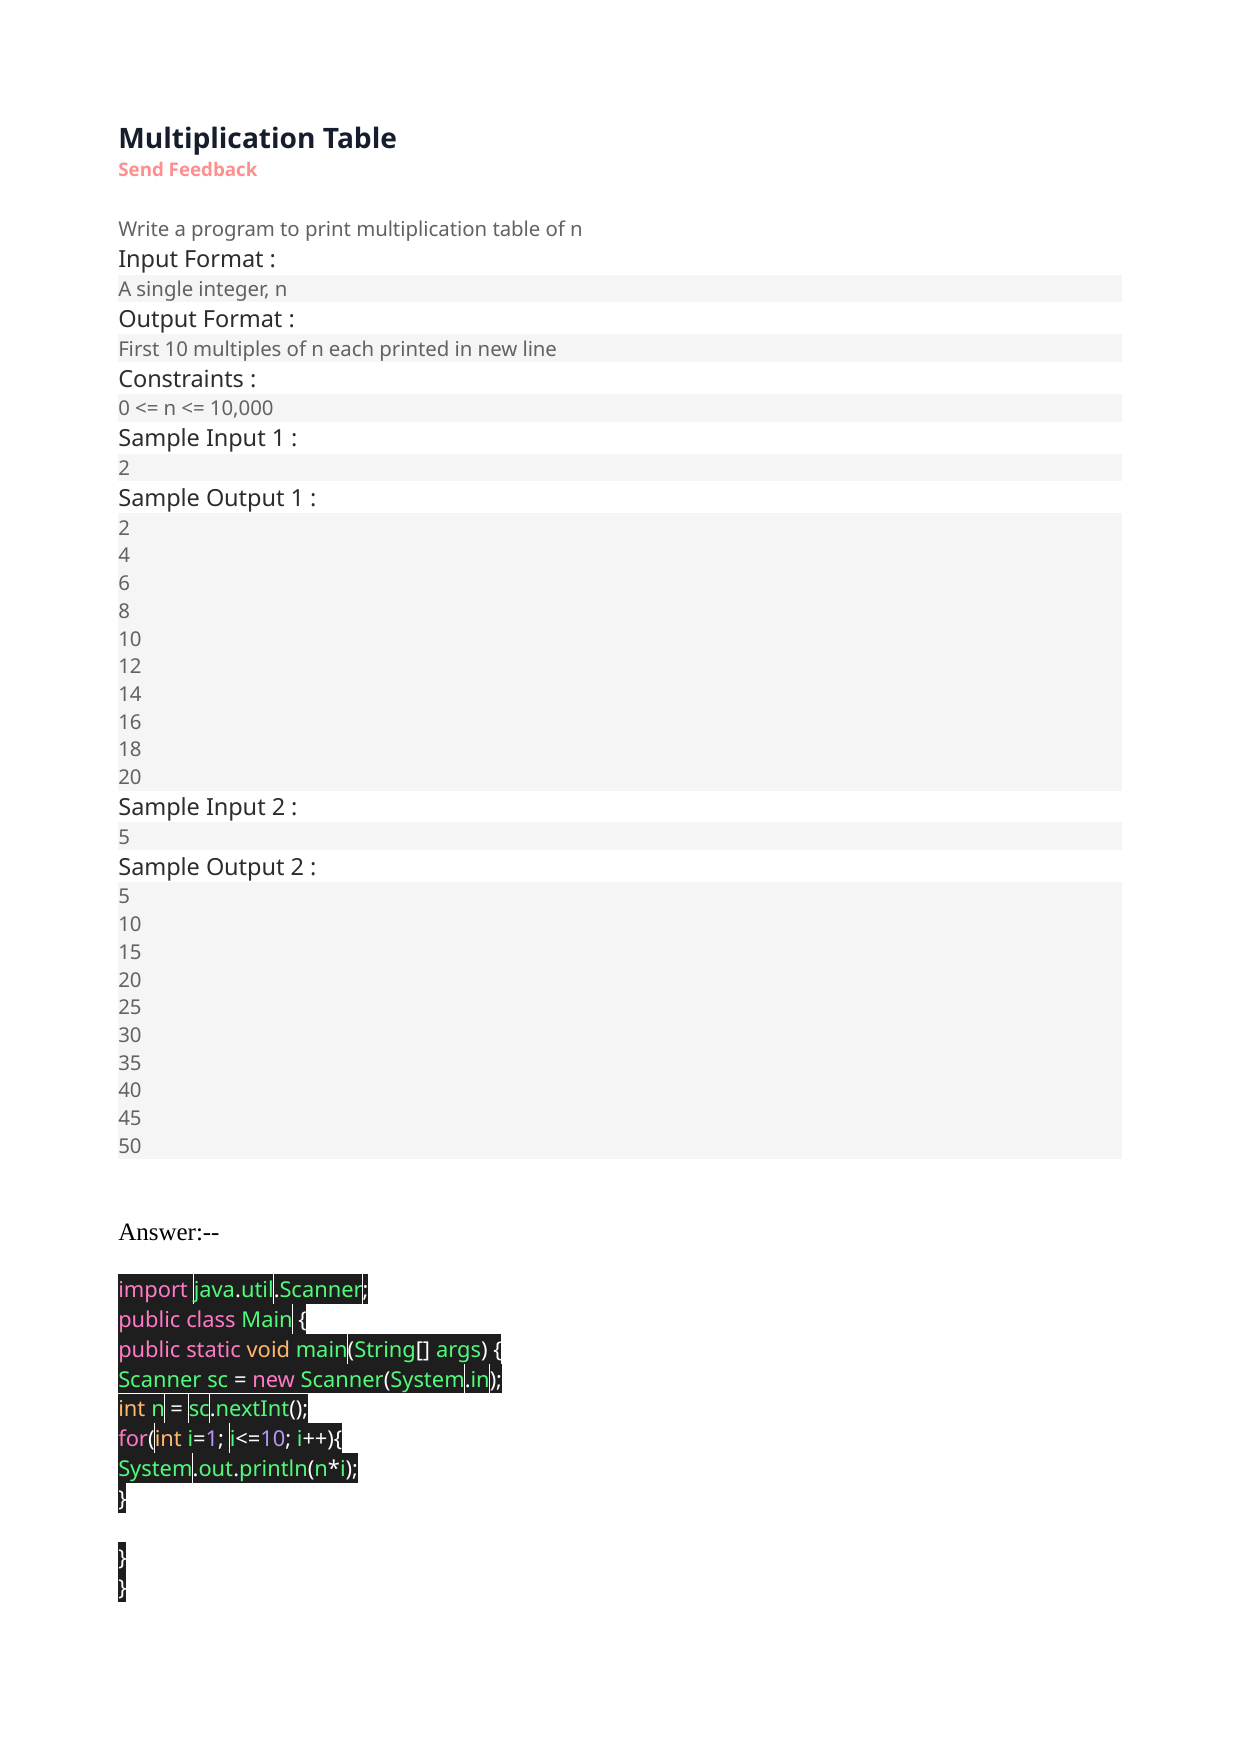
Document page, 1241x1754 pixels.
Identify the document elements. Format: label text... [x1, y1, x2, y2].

text public static void main(String[] args) { [118, 1334, 1122, 1364]
text import java.util.Scanner; [118, 1274, 1122, 1304]
text } [118, 1542, 1122, 1572]
text 5 [118, 882, 1122, 910]
text 12 [118, 652, 1122, 680]
text 10 [118, 624, 1122, 652]
subtitle Input Format : [118, 243, 1122, 275]
text public class Main { [118, 1304, 1122, 1334]
text 50 [118, 1132, 1122, 1159]
subtitle Constraints : [118, 362, 1122, 394]
text 2 [118, 454, 1122, 481]
text 5 [118, 822, 1122, 850]
text A single integer, n [118, 275, 1122, 302]
text 45 [118, 1104, 1122, 1132]
text 4 [118, 541, 1122, 569]
subtitle Write a program to print multiplication table of n [118, 211, 1122, 243]
text Answer:-- [118, 1217, 1122, 1246]
subtitle Sample Output 2 : [118, 850, 1122, 882]
text 0 <= n <= 10,000 [118, 394, 1122, 422]
subtitle Sample Output 1 : [118, 481, 1122, 513]
text 14 [118, 680, 1122, 707]
text 15 [118, 938, 1122, 965]
subtitle Sample Input 1 : [118, 422, 1122, 454]
text Send Feedback [118, 156, 1122, 182]
text int n = sc.nextInt(); [118, 1393, 1122, 1423]
text 16 [118, 707, 1122, 735]
text 6 [118, 569, 1122, 597]
subtitle Output Format : [118, 302, 1122, 334]
text 18 [118, 735, 1122, 763]
text 2 [118, 513, 1122, 541]
text for(int i=1; i<=10; i++){ [118, 1423, 1122, 1453]
text 30 [118, 1021, 1122, 1048]
text 35 [118, 1048, 1122, 1076]
text 20 [118, 763, 1122, 791]
text First 10 multiples of n each printed in new line [118, 334, 1122, 362]
text System.out.println(n*i); [118, 1453, 1122, 1483]
text Scanner sc = new Scanner(System.in); [118, 1364, 1122, 1393]
text Multiplication Table [118, 118, 1122, 156]
subtitle Sample Input 2 : [118, 791, 1122, 822]
text 8 [118, 597, 1122, 624]
text } [118, 1483, 1122, 1513]
text } [118, 1572, 1122, 1602]
text 10 [118, 910, 1122, 938]
text 25 [118, 993, 1122, 1021]
text 40 [118, 1076, 1122, 1104]
text 20 [118, 965, 1122, 993]
